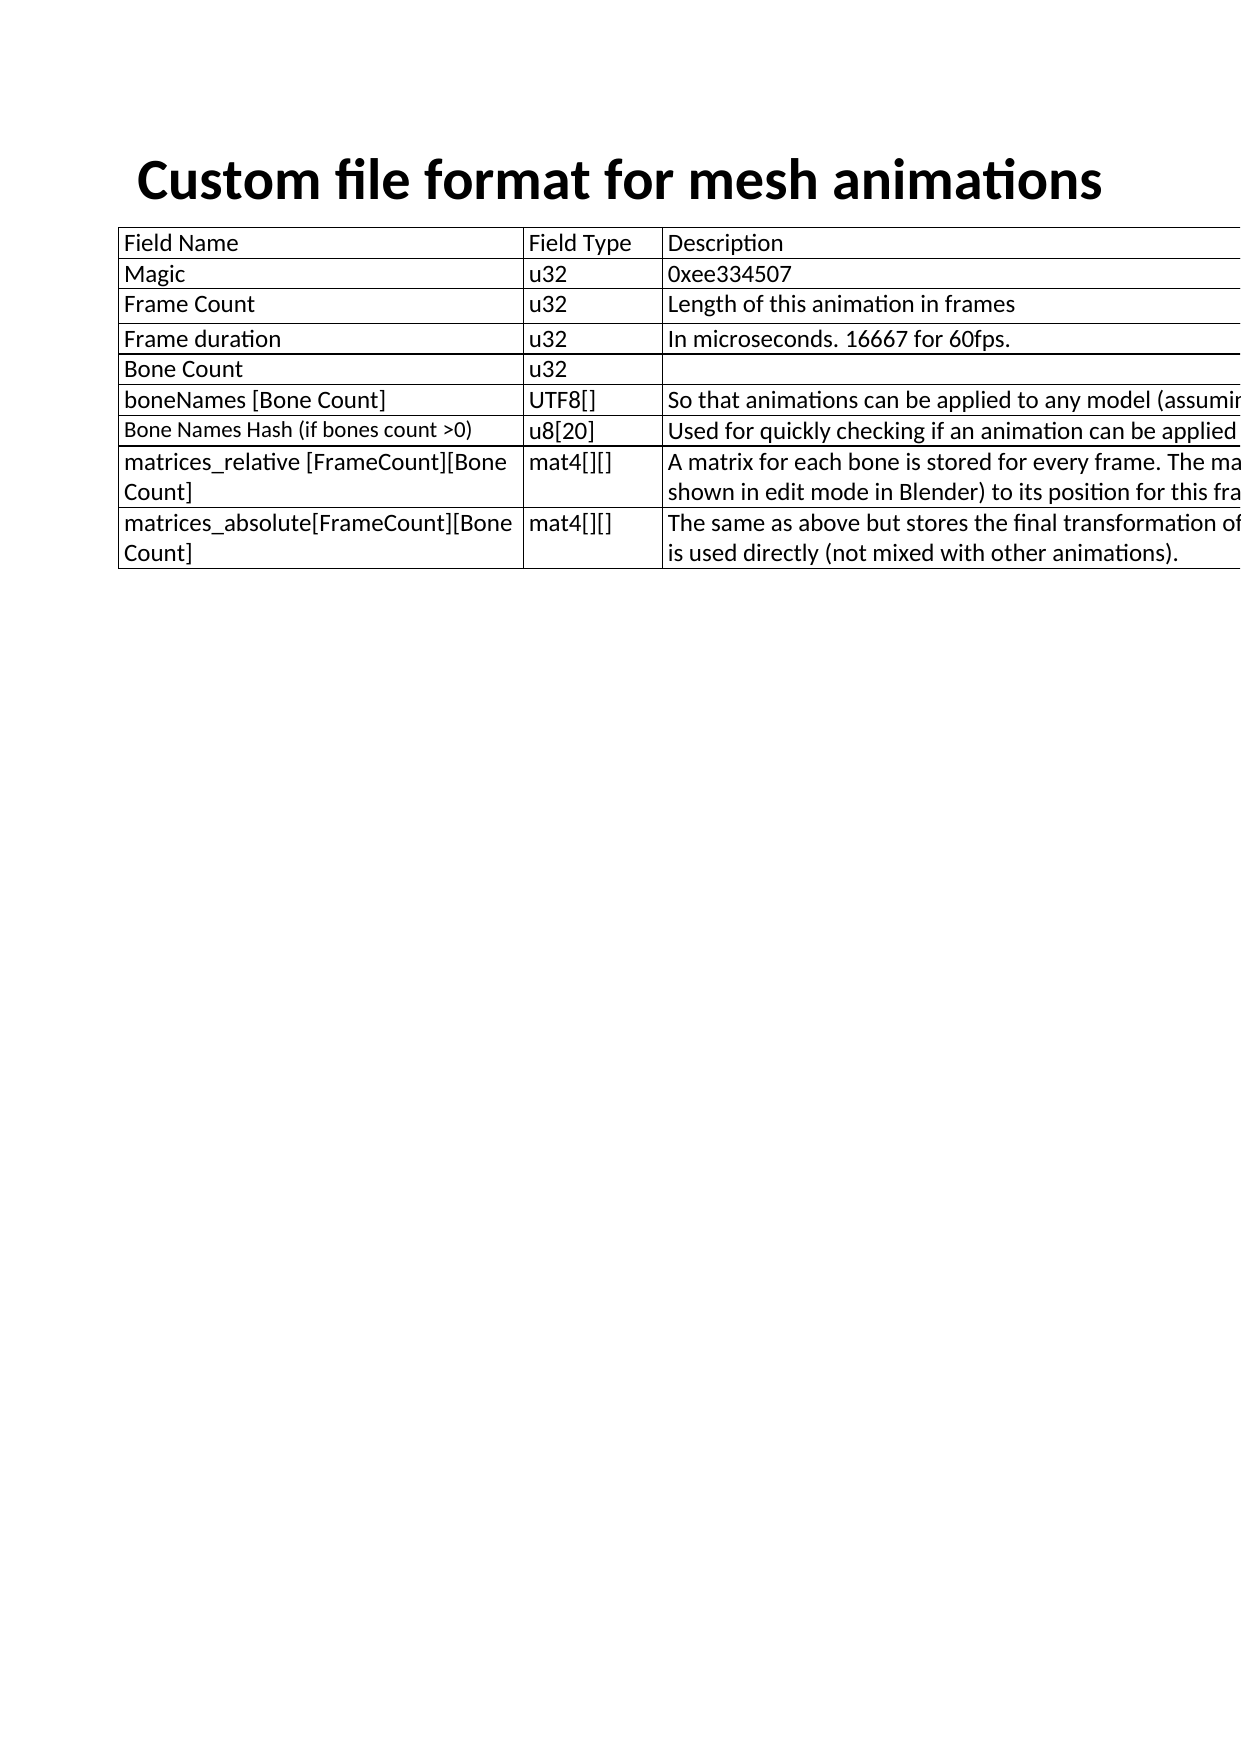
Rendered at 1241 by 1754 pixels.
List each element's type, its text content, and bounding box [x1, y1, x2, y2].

table_cell Used for quickly checking if an animation can be applied directly to a [663, 416, 1240, 445]
table_cell mat4[][] [524, 508, 662, 568]
table_cell Bone Count [119, 355, 523, 384]
table_cell u32 [524, 324, 662, 353]
table_cell In microseconds. 16667 for 60fps. [663, 324, 1240, 353]
table_cell Length of this animation in frames [663, 289, 1240, 323]
table_header Field Name [119, 228, 523, 258]
table_cell The same as above but stores the final transformation of each bone. Using this data directly saves multiplying matrices each frame if the animation is used directly (not mixed with other animations). [663, 508, 1240, 568]
table_cell 0xee334507 [663, 259, 1240, 288]
table_cell matrices_absolute[FrameCount][Bone Count] [119, 508, 523, 568]
table_cell matrices_relative [FrameCount][Bone Count] [119, 447, 523, 507]
table_header Description [663, 228, 1240, 258]
table_cell u32 [524, 355, 662, 384]
table_cell A matrix for each bone is stored for every frame. The matrix represents a transformation that takes a bone from its default position (where it is shown in edit mode in Blender) to its position for this frame (relative to the parent bone). [663, 447, 1240, 507]
table_cell boneNames [Bone Count] [119, 385, 523, 415]
table_cell UTF8[] [524, 385, 662, 415]
table_cell u32 [524, 259, 662, 288]
table_cell Frame duration [119, 324, 523, 353]
table_cell Bone Names Hash (if bones count >0) [119, 416, 523, 445]
table_cell [663, 355, 1240, 384]
table_cell So that animations can be applied to any model (assuming bone names match up) [663, 385, 1240, 415]
text Custom file format for mesh animations [118, 143, 1122, 214]
table_cell u32 [524, 289, 662, 323]
table_header Field Type [524, 228, 662, 258]
table_cell Magic [119, 259, 523, 288]
table_cell mat4[][] [524, 447, 662, 507]
table_cell Frame Count [119, 289, 523, 323]
table_cell u8[20] [524, 416, 662, 445]
